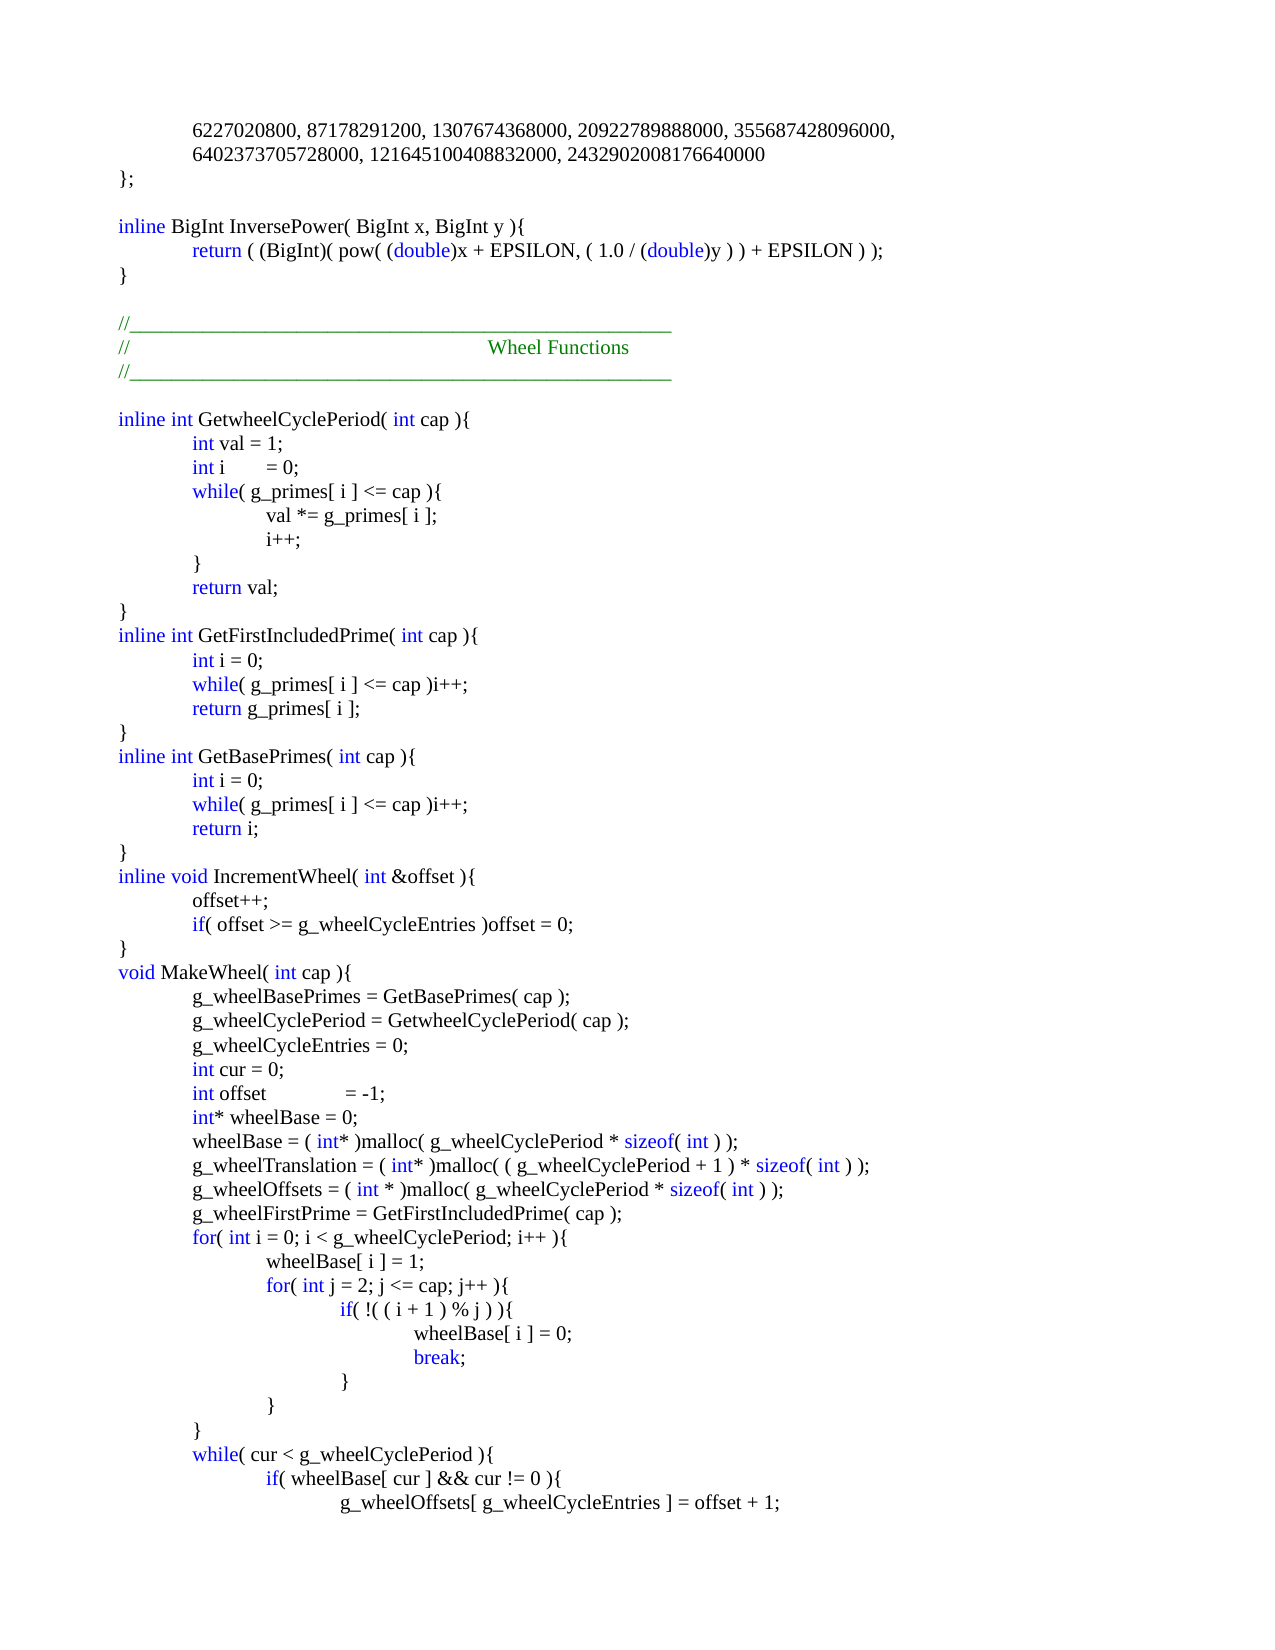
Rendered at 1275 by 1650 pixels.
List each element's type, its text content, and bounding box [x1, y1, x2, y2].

text val *= g_primes[ i ]; [118, 503, 1157, 527]
text return ( (BigInt)( pow( (double)x + EPSILON, ( 1.0 / (double)y ) ) + EPSILON ) ); [118, 238, 1157, 262]
text } [118, 599, 1157, 623]
text inline int GetBasePrimes( int cap ){ [118, 744, 1157, 768]
text g_wheelTranslation = ( int* )malloc( ( g_wheelCyclePeriod + 1 ) * sizeof( int ) ); [118, 1153, 1157, 1177]
text 6402373705728000, 121645100408832000, 2432902008176640000 [118, 142, 1157, 166]
text inline int GetFirstIncludedPrime( int cap ){ [118, 623, 1157, 647]
text wheelBase[ i ] = 0; [118, 1321, 1157, 1345]
text int offset = -1; [118, 1081, 1157, 1105]
text int cur = 0; [118, 1057, 1157, 1081]
text return val; [118, 575, 1157, 599]
text } [118, 1393, 1157, 1417]
text int i = 0; [118, 647, 1157, 672]
text int i = 0; [118, 455, 1157, 479]
text } [118, 1417, 1157, 1442]
text inline int GetwheelCyclePeriod( int cap ){ [118, 407, 1157, 431]
text return i; [118, 816, 1157, 840]
text } [118, 262, 1157, 287]
text for( int i = 0; i < g_wheelCyclePeriod; i++ ){ [118, 1225, 1157, 1249]
text break; [118, 1345, 1157, 1369]
text while( g_primes[ i ] <= cap )i++; [118, 672, 1157, 696]
text void MakeWheel( int cap ){ [118, 960, 1157, 984]
text wheelBase = ( int* )malloc( g_wheelCyclePeriod * sizeof( int ) ); [118, 1129, 1157, 1153]
text while( g_primes[ i ] <= cap )i++; [118, 792, 1157, 816]
text for( int j = 2; j <= cap; j++ ){ [118, 1273, 1157, 1297]
text g_wheelFirstPrime = GetFirstIncludedPrime( cap ); [118, 1201, 1157, 1225]
text if( offset >= g_wheelCycleEntries )offset = 0; [118, 912, 1157, 936]
text g_wheelOffsets = ( int * )malloc( g_wheelCyclePeriod * sizeof( int ) ); [118, 1177, 1157, 1201]
text int i = 0; [118, 768, 1157, 792]
text while( cur < g_wheelCyclePeriod ){ [118, 1442, 1157, 1466]
text offset++; [118, 888, 1157, 912]
text while( g_primes[ i ] <= cap ){ [118, 479, 1157, 503]
text int* wheelBase = 0; [118, 1105, 1157, 1129]
text wheelBase[ i ] = 1; [118, 1249, 1157, 1273]
text } [118, 936, 1157, 960]
text } [118, 840, 1157, 864]
text } [118, 720, 1157, 744]
text inline void IncrementWheel( int &offset ){ [118, 864, 1157, 888]
text //____________________________________________________ [118, 359, 1157, 383]
text 6227020800, 87178291200, 1307674368000, 20922789888000, 355687428096000, [118, 118, 1157, 142]
text } [118, 551, 1157, 575]
text // Wheel Functions [118, 335, 1157, 359]
text g_wheelCyclePeriod = GetwheelCyclePeriod( cap ); [118, 1008, 1157, 1032]
text if( wheelBase[ cur ] && cur != 0 ){ [118, 1466, 1157, 1490]
text int val = 1; [118, 431, 1157, 455]
text g_wheelBasePrimes = GetBasePrimes( cap ); [118, 984, 1157, 1008]
text }; [118, 166, 1157, 190]
text inline BigInt InversePower( BigInt x, BigInt y ){ [118, 214, 1157, 238]
text if( !( ( i + 1 ) % j ) ){ [118, 1297, 1157, 1321]
text g_wheelOffsets[ g_wheelCycleEntries ] = offset + 1; [118, 1490, 1157, 1514]
text i++; [118, 527, 1157, 551]
text return g_primes[ i ]; [118, 696, 1157, 720]
text //____________________________________________________ [118, 311, 1157, 335]
text } [118, 1369, 1157, 1393]
text g_wheelCycleEntries = 0; [118, 1032, 1157, 1057]
